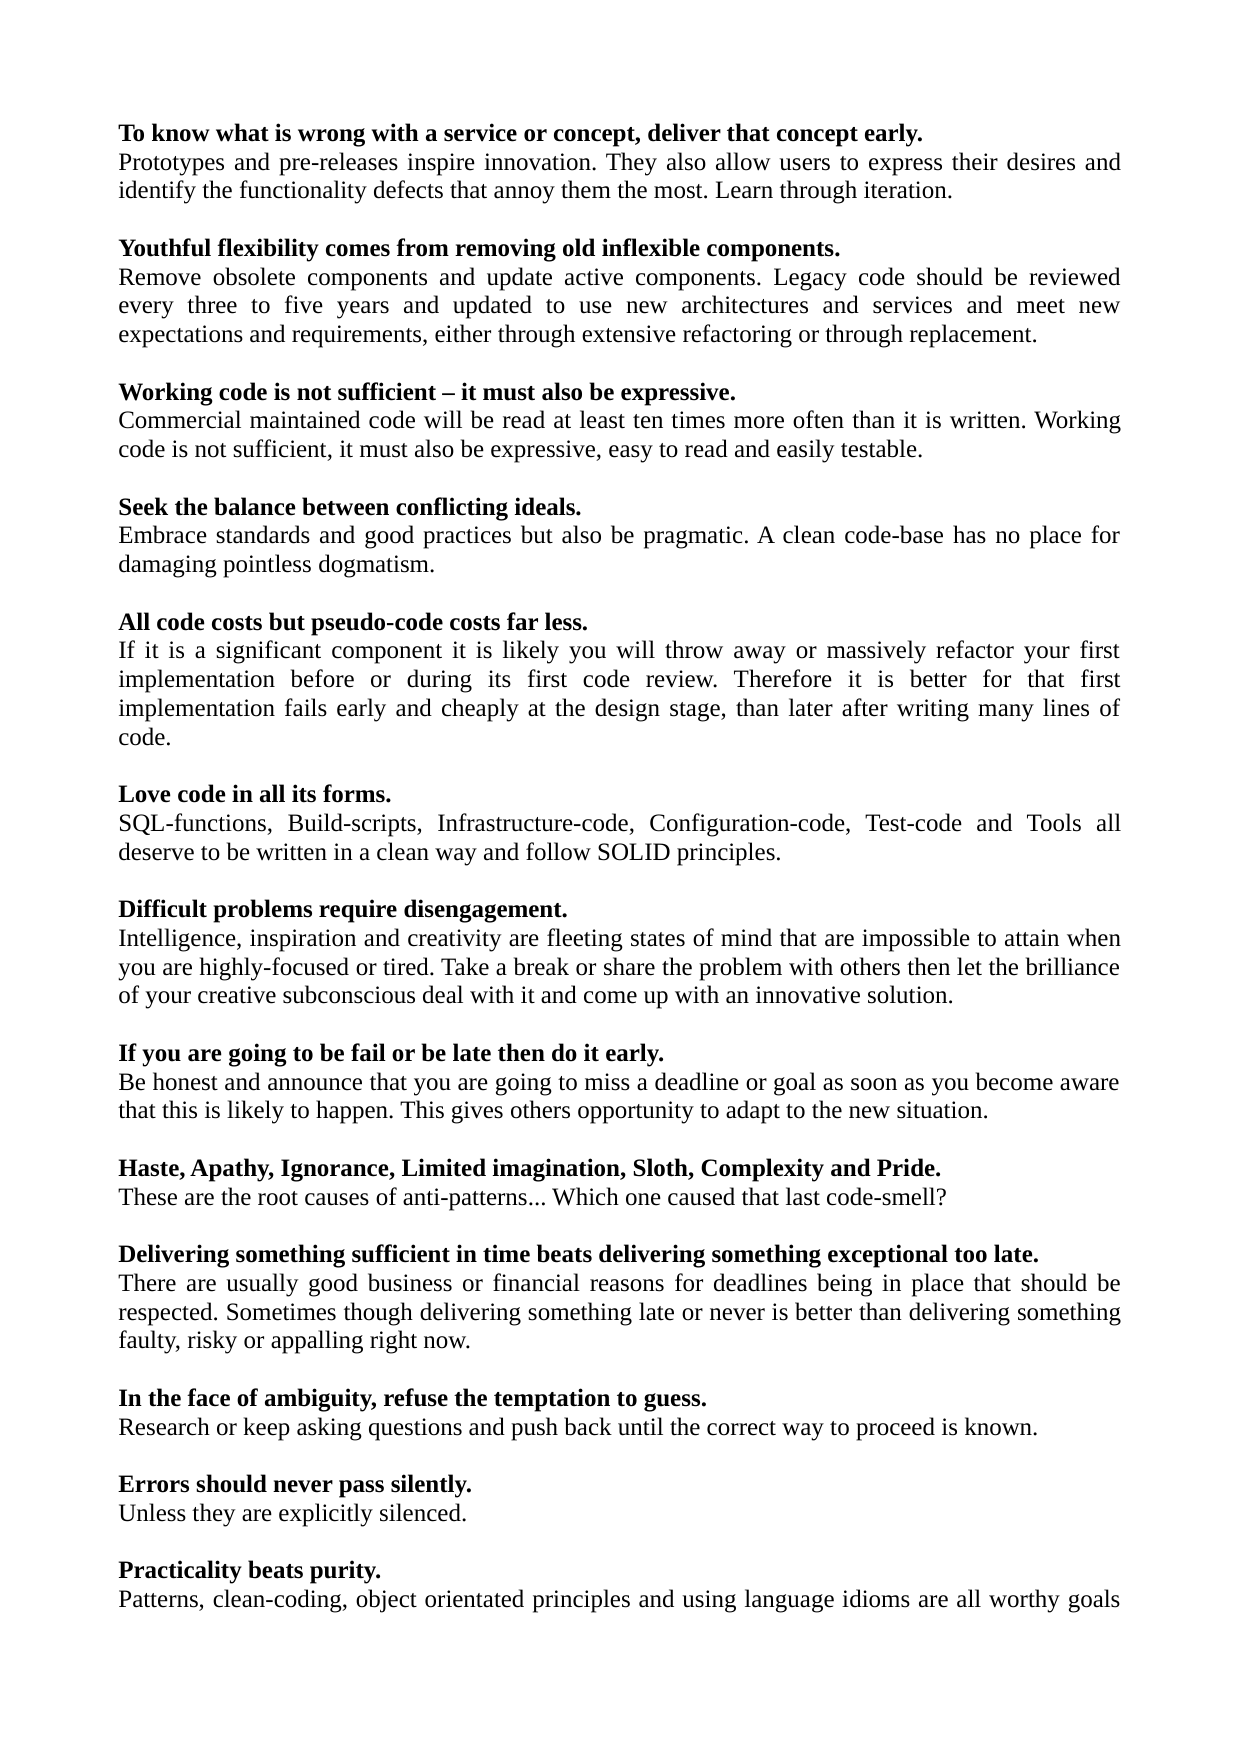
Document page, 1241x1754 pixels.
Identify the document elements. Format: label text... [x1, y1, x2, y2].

text All code costs but pseudo-code costs far less. [118, 607, 1122, 636]
text Haste, Apathy, Ignorance, Limited imagination, Sloth, Complexity and Pride. [118, 1153, 1122, 1182]
text Research or keep asking questions and push back until the correct way to proceed is known. [118, 1412, 1122, 1441]
text Delivering something sufficient in time beats delivering something exceptional too late. [118, 1239, 1122, 1268]
text Patterns, clean-coding, object orientated principles and using language idioms are all worthy goals [118, 1584, 1122, 1613]
text There are usually good business or financial reasons for deadlines being in place that should be respected. Sometimes though delivering something late or never is better than delivering something faulty, risky or appalling right now. [118, 1268, 1122, 1354]
text Remove obsolete components and update active components. Legacy code should be reviewed every three to five years and updated to use new architectures and services and meet new expectations and requirements, either through extensive refactoring or through replacement. [118, 262, 1122, 348]
text In the face of ambiguity, refuse the temptation to guess. [118, 1383, 1122, 1412]
text Commercial maintained code will be read at least ten times more often than it is written. Working code is not sufficient, it must also be expressive, easy to read and easily testable. [118, 406, 1122, 463]
text Embrace standards and good practices but also be pragmatic. A clean code-base has no place for damaging pointless dogmatism. [118, 521, 1122, 578]
text To know what is wrong with a service or concept, deliver that concept early. [118, 118, 1122, 147]
text These are the root causes of anti-patterns... Which one caused that last code-smell? [118, 1182, 1122, 1211]
text Prototypes and pre-releases inspire innovation. They also allow users to express their desires and identify the functionality defects that annoy them the most. Learn through iteration. [118, 147, 1122, 204]
text Love code in all its forms. [118, 779, 1122, 808]
text Intelligence, inspiration and creativity are fleeting states of mind that are impossible to attain when you are highly-focused or tired. Take a break or share the problem with others then let the brilliance of your creative subconscious deal with it and come up with an innovative solution. [118, 923, 1122, 1009]
text If you are going to be fail or be late then do it early. [118, 1038, 1122, 1067]
text Working code is not sufficient – it must also be expressive. [118, 377, 1122, 406]
text Difficult problems require disengagement. [118, 894, 1122, 923]
text Youthful flexibility comes from removing old inflexible components. [118, 233, 1122, 262]
text Be honest and announce that you are going to miss a deadline or goal as soon as you become aware that this is likely to happen. This gives others opportunity to adapt to the new situation. [118, 1067, 1122, 1124]
text If it is a significant component it is likely you will throw away or massively refactor your first implementation before or during its first code review. Therefore it is better for that first implementation fails early and cheaply at the design stage, than later after writing many lines of code. [118, 636, 1122, 751]
text Seek the balance between conflicting ideals. [118, 492, 1122, 521]
text Unless they are explicitly silenced. [118, 1498, 1122, 1527]
text Errors should never pass silently. [118, 1469, 1122, 1498]
text SQL-functions, Build-scripts, Infrastructure-code, Configuration-code, Test-code and Tools all deserve to be written in a clean way and follow SOLID principles. [118, 808, 1122, 866]
text Practicality beats purity. [118, 1556, 1122, 1584]
